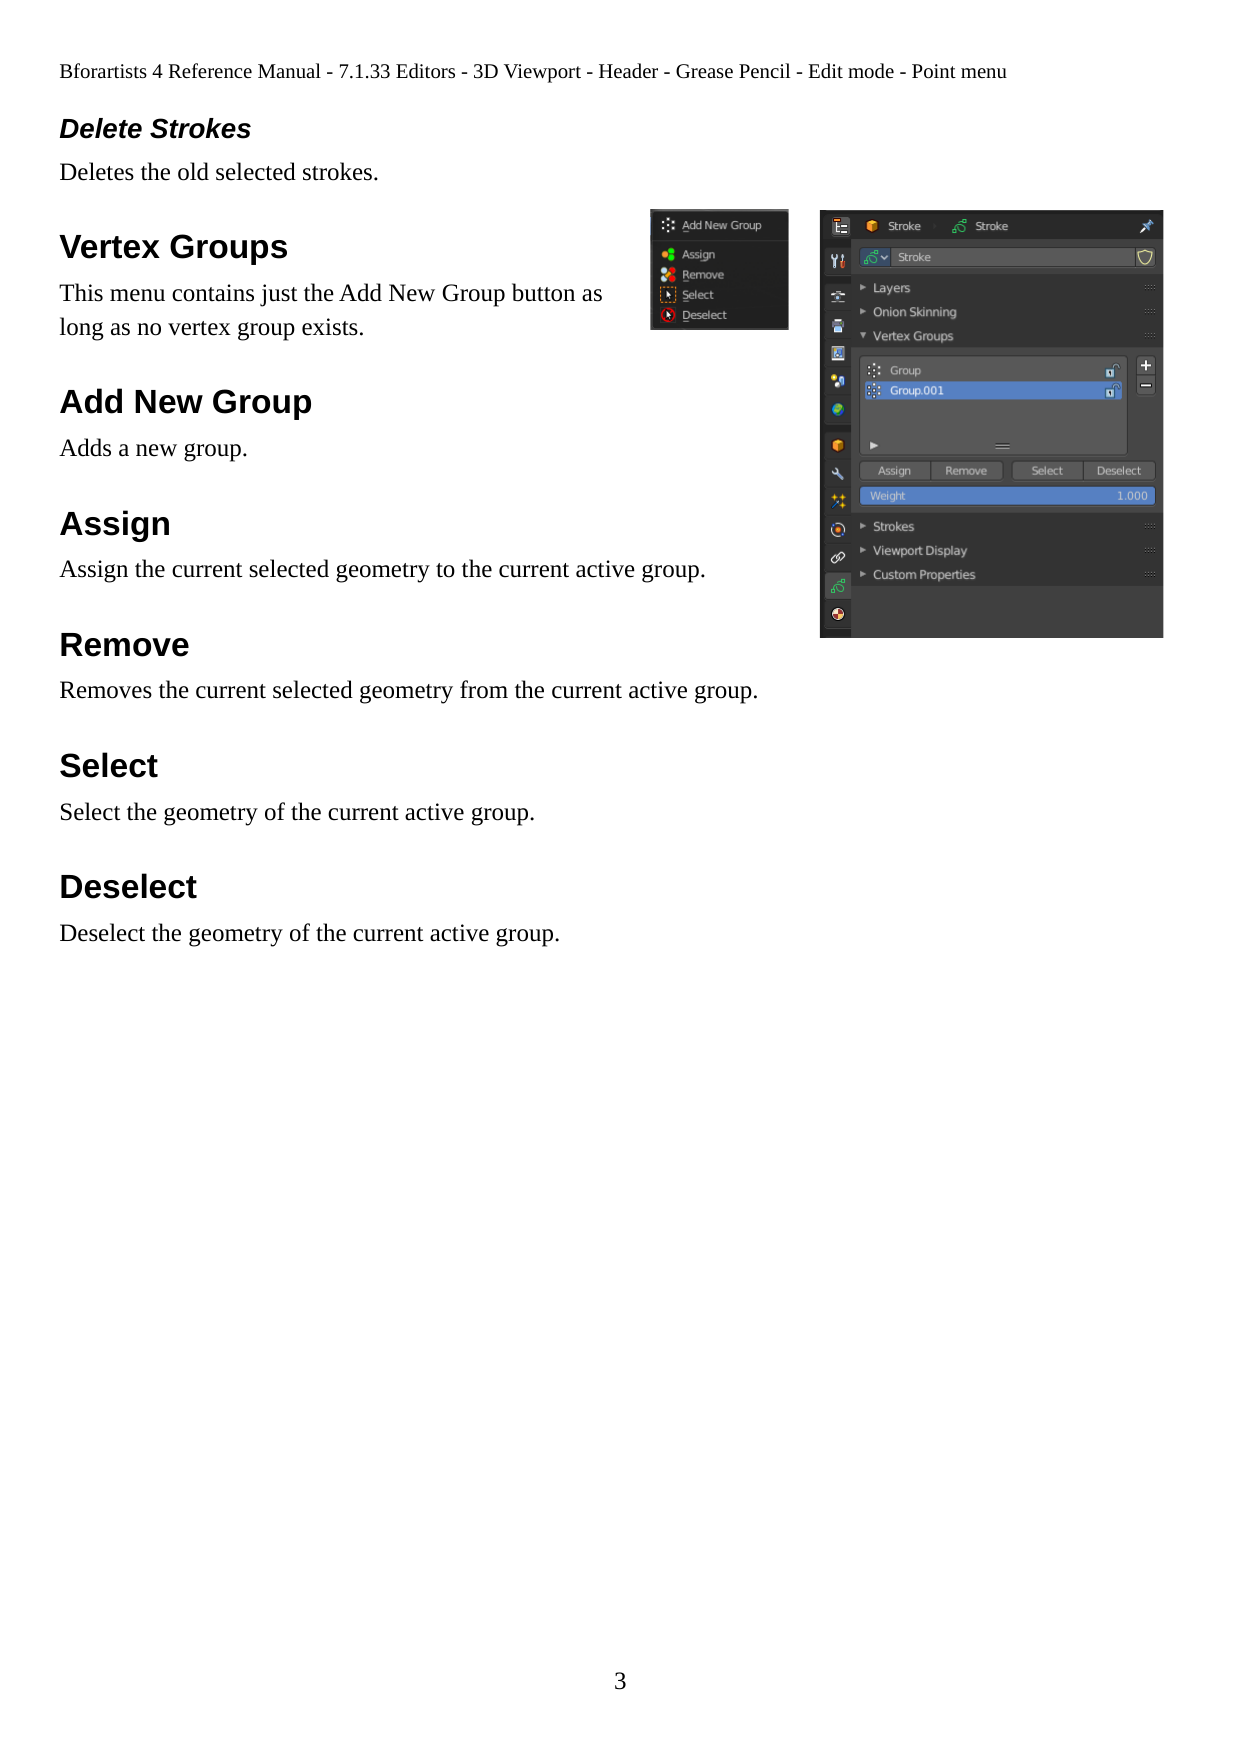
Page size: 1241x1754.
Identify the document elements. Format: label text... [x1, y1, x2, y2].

text Deselect the geometry of the current active group. [59, 918, 1181, 946]
subtitle [1164, 227, 1181, 266]
picture [819, 210, 1164, 638]
subtitle [1164, 503, 1181, 542]
text Adds a new group. [59, 433, 819, 462]
text Removes the current selected geometry from the current active group. [59, 676, 1181, 704]
subtitle [1164, 382, 1181, 421]
subtitle Assign [59, 503, 819, 542]
text Deletes the old selected strokes. [59, 157, 1181, 186]
picture [650, 209, 789, 330]
subtitle Deselect [59, 867, 1181, 905]
subtitle Vertex Groups [59, 227, 650, 266]
subtitle Delete Strokes [59, 113, 1181, 144]
subtitle Add New Group [59, 382, 819, 421]
subtitle Remove [59, 624, 1181, 663]
text Select the geometry of the current active group. [59, 797, 1181, 825]
subtitle Select [59, 746, 1181, 784]
text This menu contains just the Add New Group button as long as no vertex group exists. [59, 278, 819, 341]
subtitle [789, 227, 819, 266]
text Assign the current selected geometry to the current active group. [59, 554, 819, 583]
text [1164, 433, 1181, 462]
